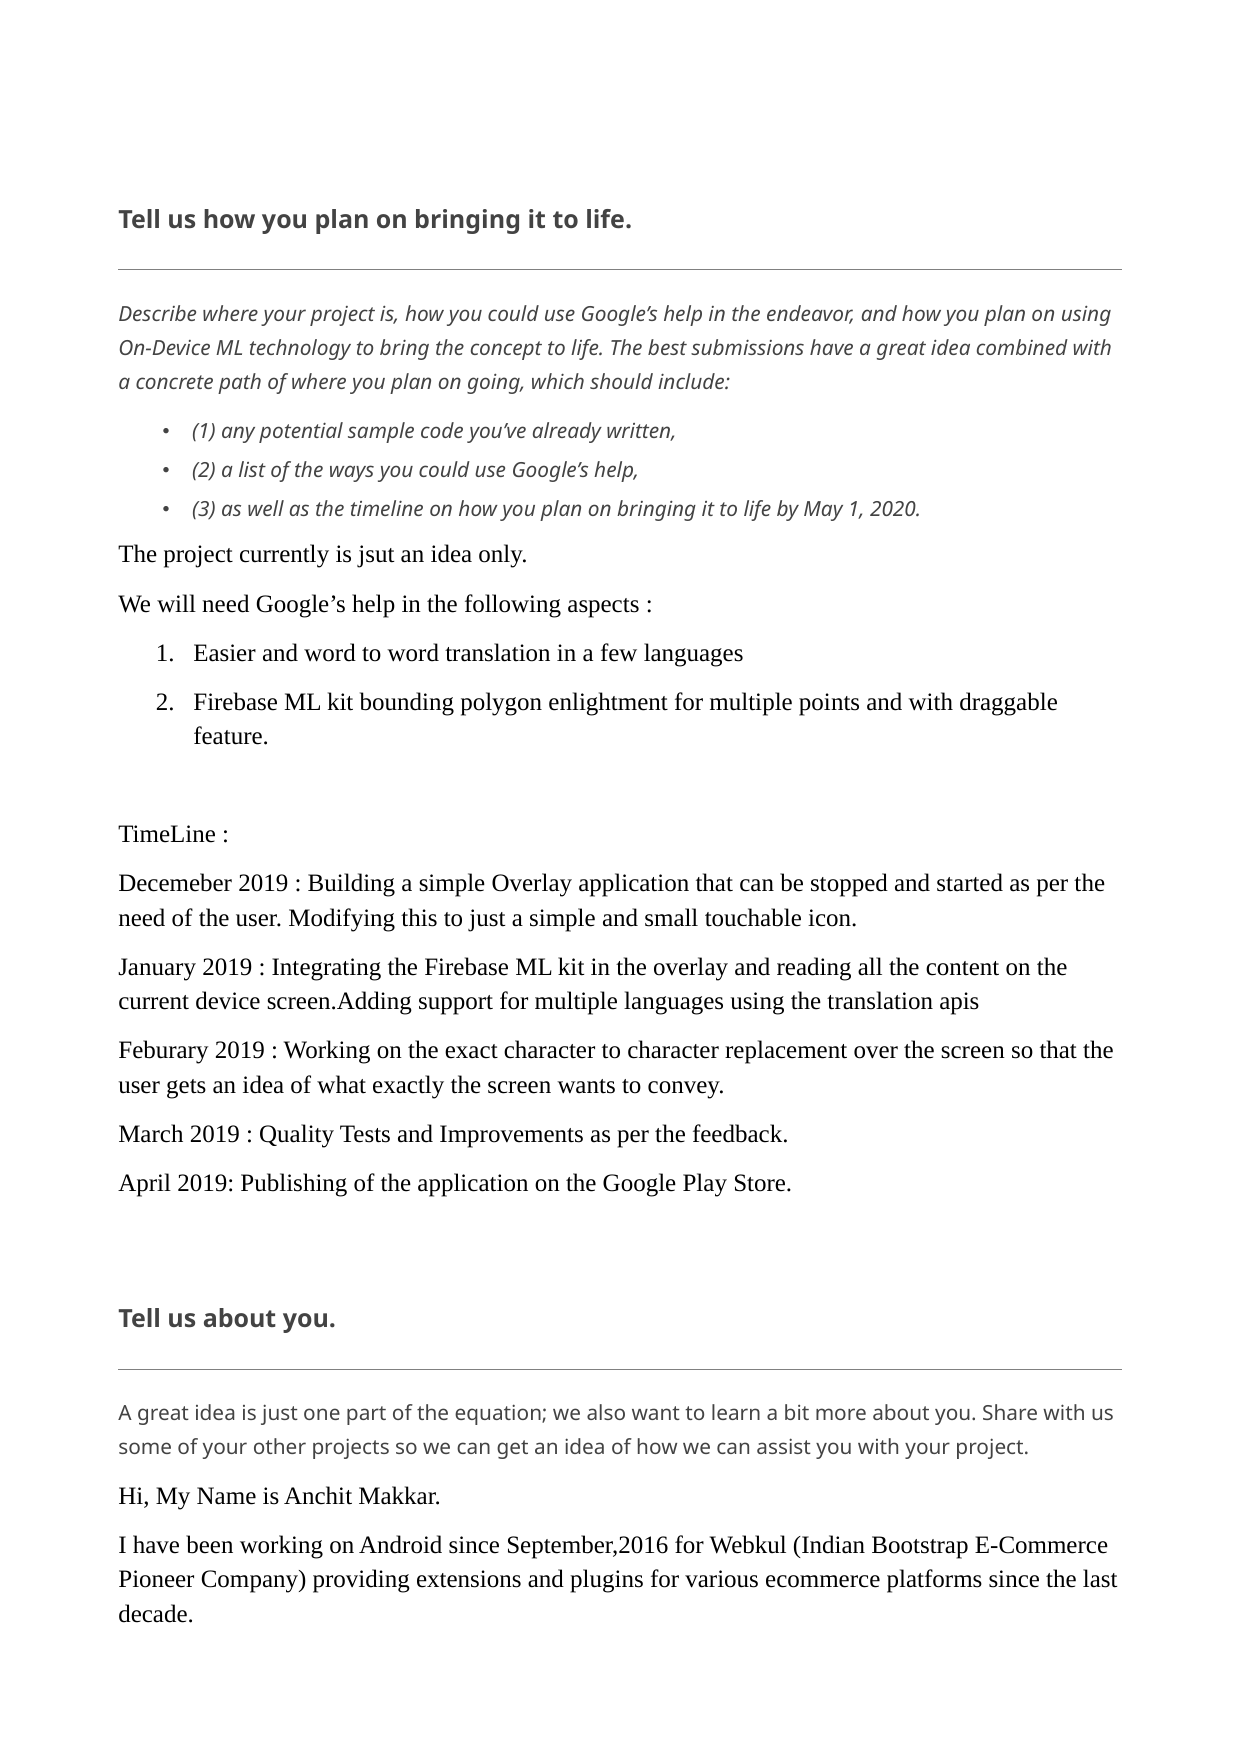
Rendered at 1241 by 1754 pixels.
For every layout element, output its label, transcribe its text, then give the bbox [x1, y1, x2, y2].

text January 2019 : Integrating the Firebase ML kit in the overlay and reading all the content on the current device screen.Adding support for multiple languages using the translation apis [118, 952, 1122, 1015]
text March 2019 : Quality Tests and Improvements as per the feedback. [118, 1119, 1122, 1148]
text Hi, My Name is Anchit Makkar. [118, 1481, 1122, 1509]
text Decemeber 2019 : Building a simple Overlay application that can be stopped and started as per the need of the user. Modifying this to just a simple and small touchable icon. [118, 868, 1122, 932]
text We will need Google’s help in the following aspects : [118, 589, 1122, 617]
list Firebase ML kit bounding polygon enlightment for multiple points and with draggable feature. [156, 687, 1122, 750]
list (3) as well as the timeline on how you plan on bringing it to life by May 1, 2020. [162, 494, 1122, 523]
text A great idea is just one part of the equation; we also want to learn a bit more about you. Share with us some of your other projects so we can get an idea of how we can assist you with your project. [118, 1398, 1122, 1461]
text Describe where your project is, how you could use Google’s help in the endeavor, and how you plan on using On-Device ML technology to bring the concept to life. The best submissions have a great idea combined with a concrete path of where you plan on going, which should include: [118, 299, 1122, 396]
text The project currently is jsut an idea only. [118, 539, 1122, 568]
list (2) a list of the ways you could use Google’s help, [162, 455, 1122, 483]
text Tell us about you. [118, 1301, 1122, 1335]
text Tell us how you plan on bringing it to life. [118, 202, 1122, 236]
text Feburary 2019 : Working on the exact character to character replacement over the screen so that the user gets an idea of what exactly the screen wants to convey. [118, 1036, 1122, 1099]
text TimeLine : [118, 819, 1122, 848]
text I have been working on Android since September,2016 for Webkul (Indian Bootstrap E-Commerce Pioneer Company) providing extensions and plugins for various ecommerce platforms since the last decade. [118, 1530, 1122, 1628]
text April 2019: Publishing of the application on the Google Play Store. [118, 1168, 1122, 1197]
list Easier and word to word translation in a few languages [156, 638, 1122, 666]
list (1) any potential sample code you’ve already written, [162, 416, 1122, 444]
